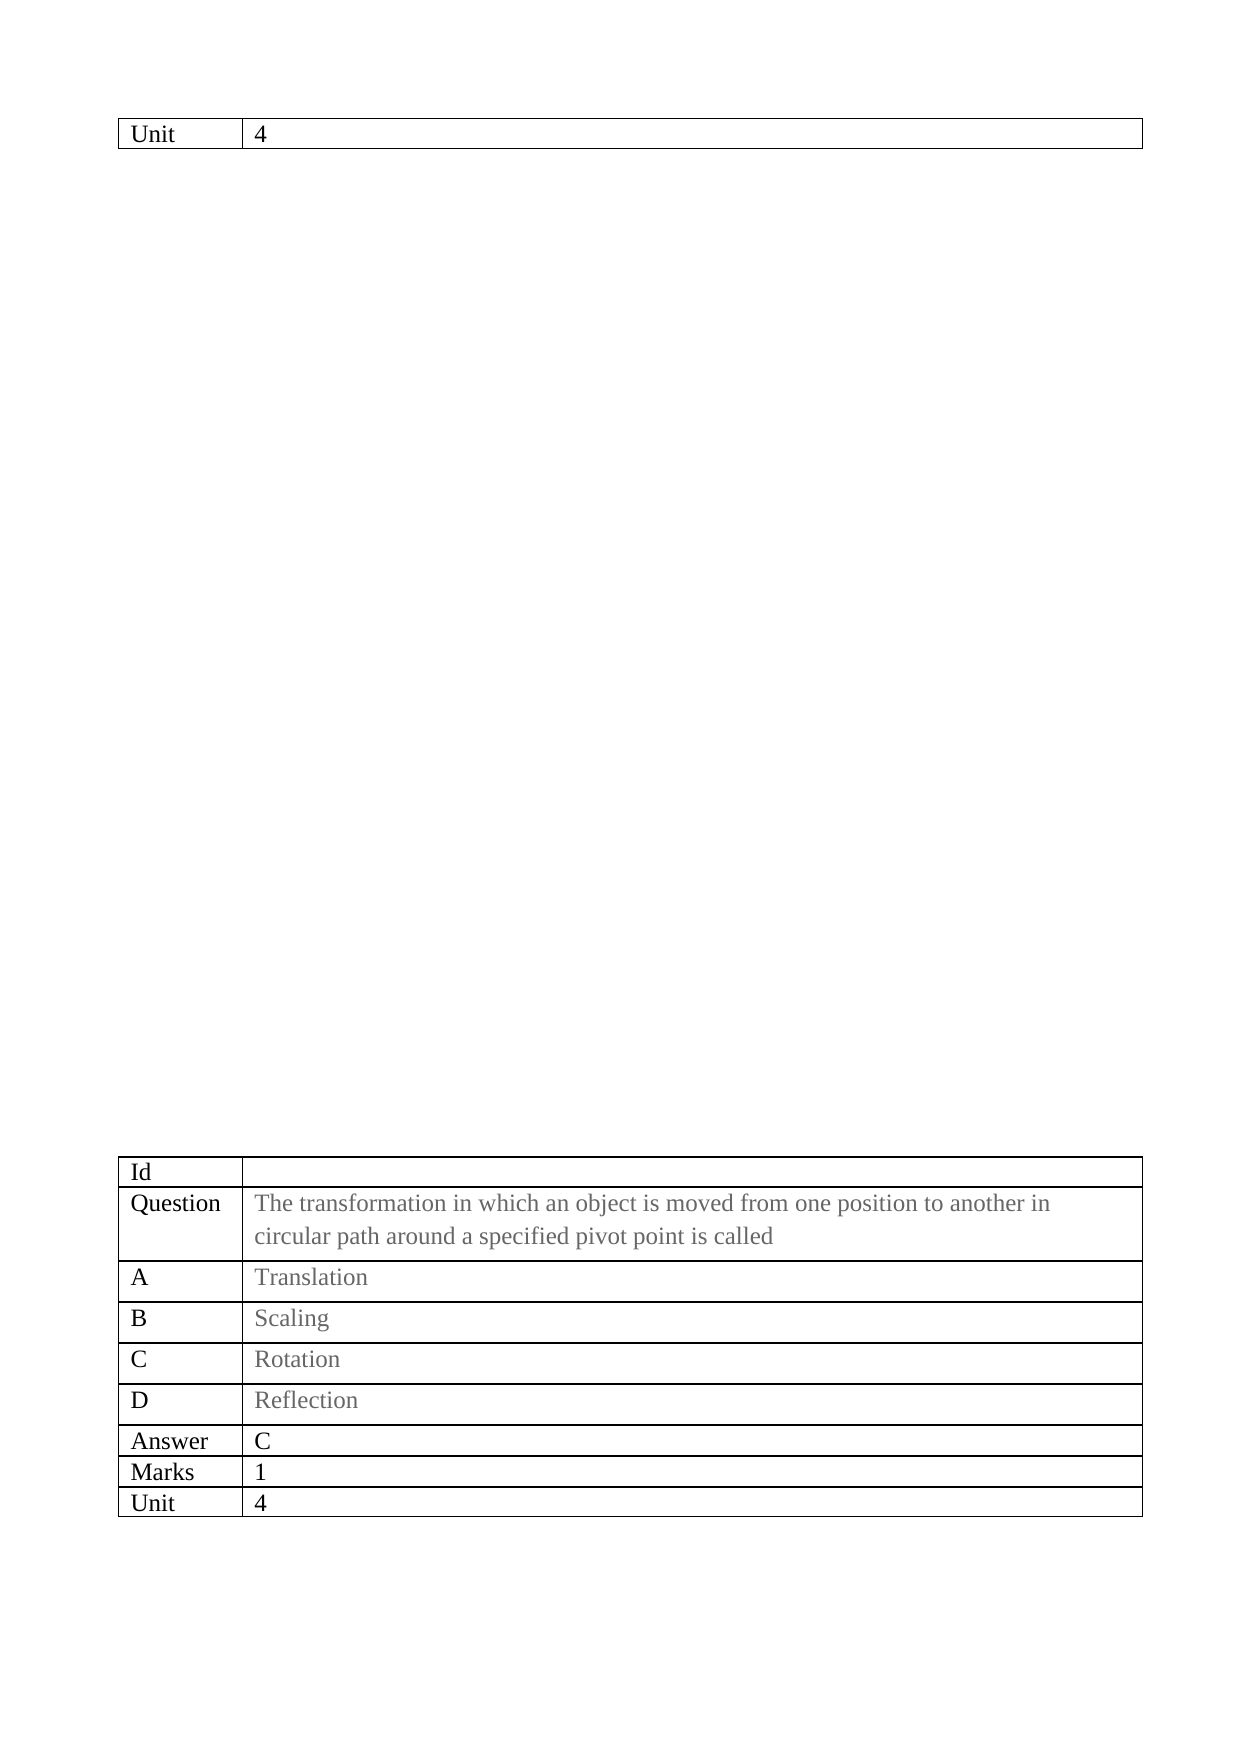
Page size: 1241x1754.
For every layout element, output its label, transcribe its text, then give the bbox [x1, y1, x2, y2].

table_cell Translation [243, 1262, 1142, 1301]
table_cell Marks [119, 1457, 242, 1486]
table_cell A [119, 1262, 242, 1301]
table_cell Answer [119, 1426, 242, 1455]
table_header [243, 1158, 1142, 1186]
table_cell C [243, 1426, 1142, 1455]
table_cell Scaling [243, 1303, 1142, 1342]
table_cell 4 [243, 119, 1142, 148]
table_cell D [119, 1385, 242, 1424]
table_cell Question [119, 1188, 242, 1260]
table_cell Unit [119, 119, 242, 148]
table_cell Unit [119, 1488, 242, 1516]
table_header Id [119, 1158, 242, 1186]
table_cell The transformation in which an object is moved from one position to another in circular path around a specified pivot point is called [243, 1188, 1142, 1260]
table_cell Rotation [243, 1344, 1142, 1383]
table_cell B [119, 1303, 242, 1342]
table_cell 1 [243, 1457, 1142, 1486]
table_cell 4 [243, 1488, 1142, 1516]
table_cell Reflection [243, 1385, 1142, 1424]
table_cell C [119, 1344, 242, 1383]
